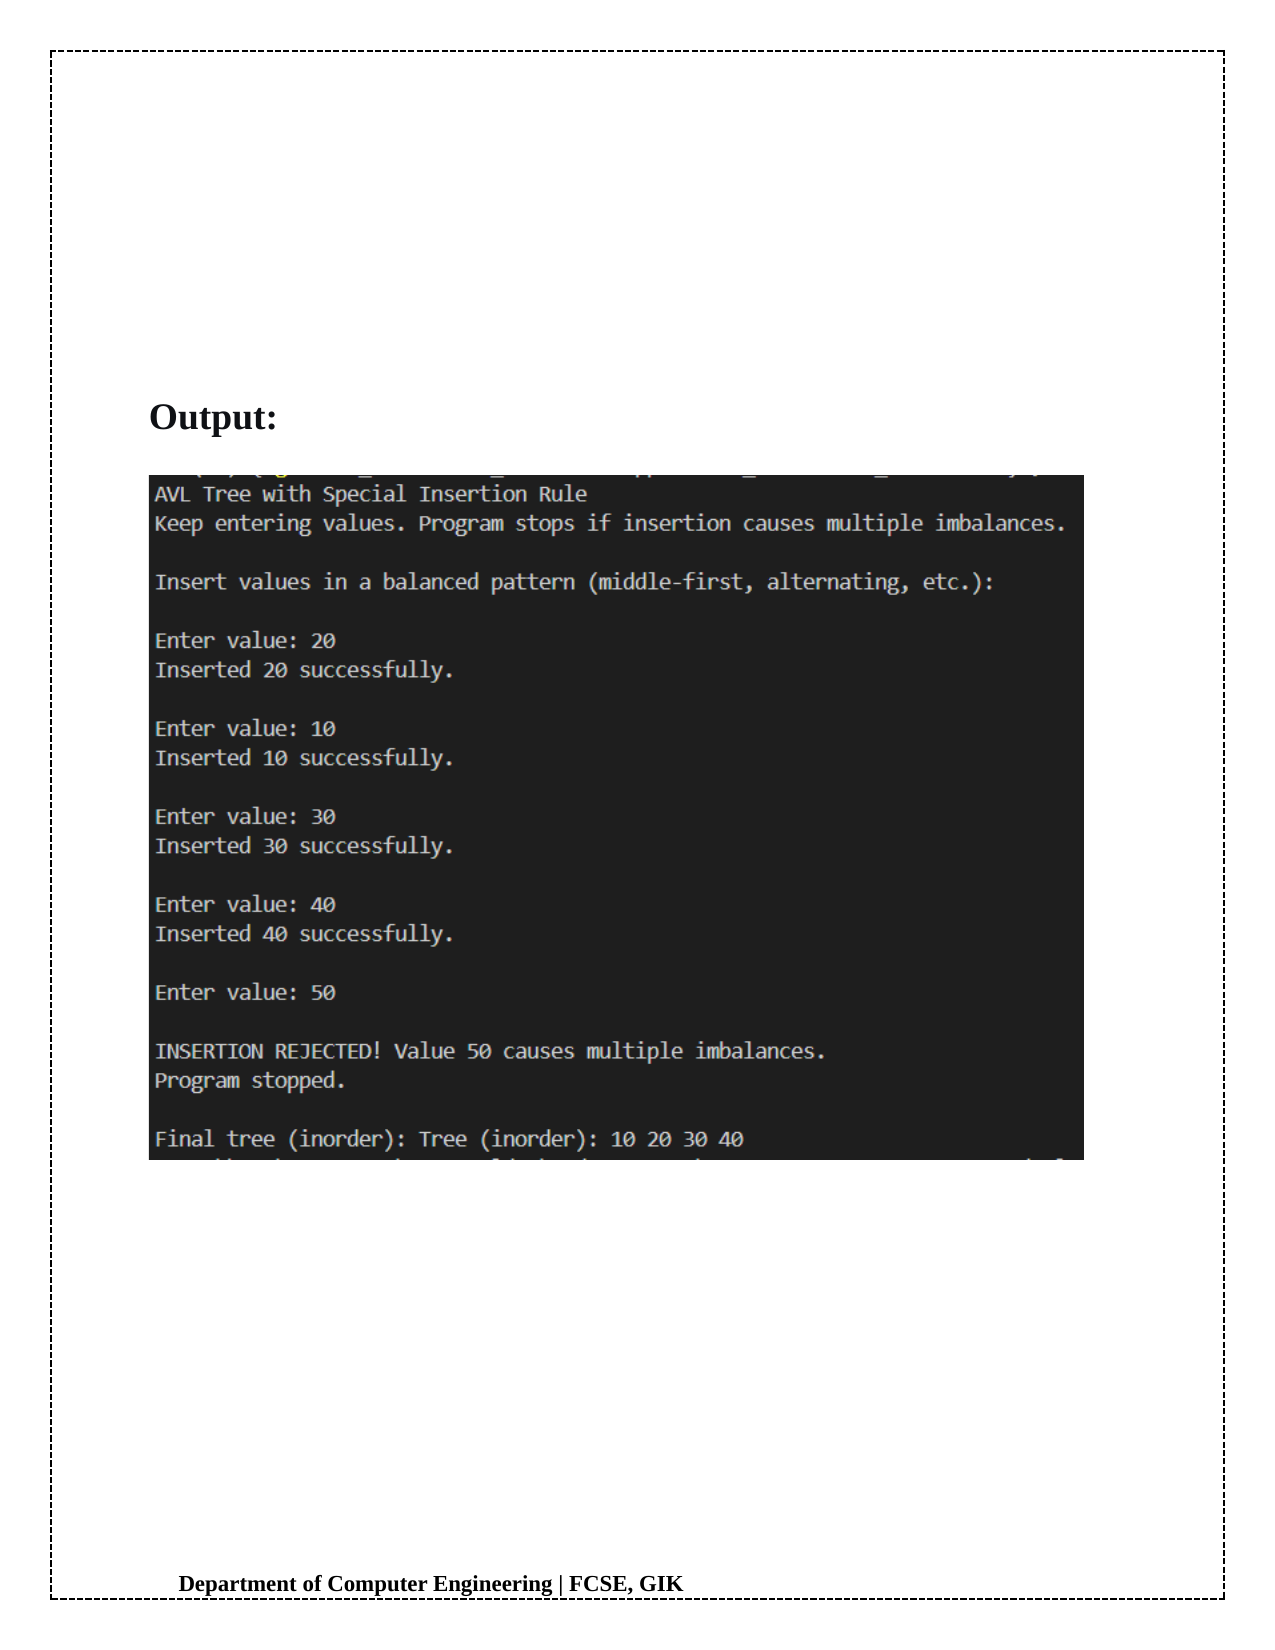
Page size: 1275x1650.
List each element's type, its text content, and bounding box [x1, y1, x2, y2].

text Output: [149, 394, 1084, 437]
picture [148, 475, 1084, 1160]
